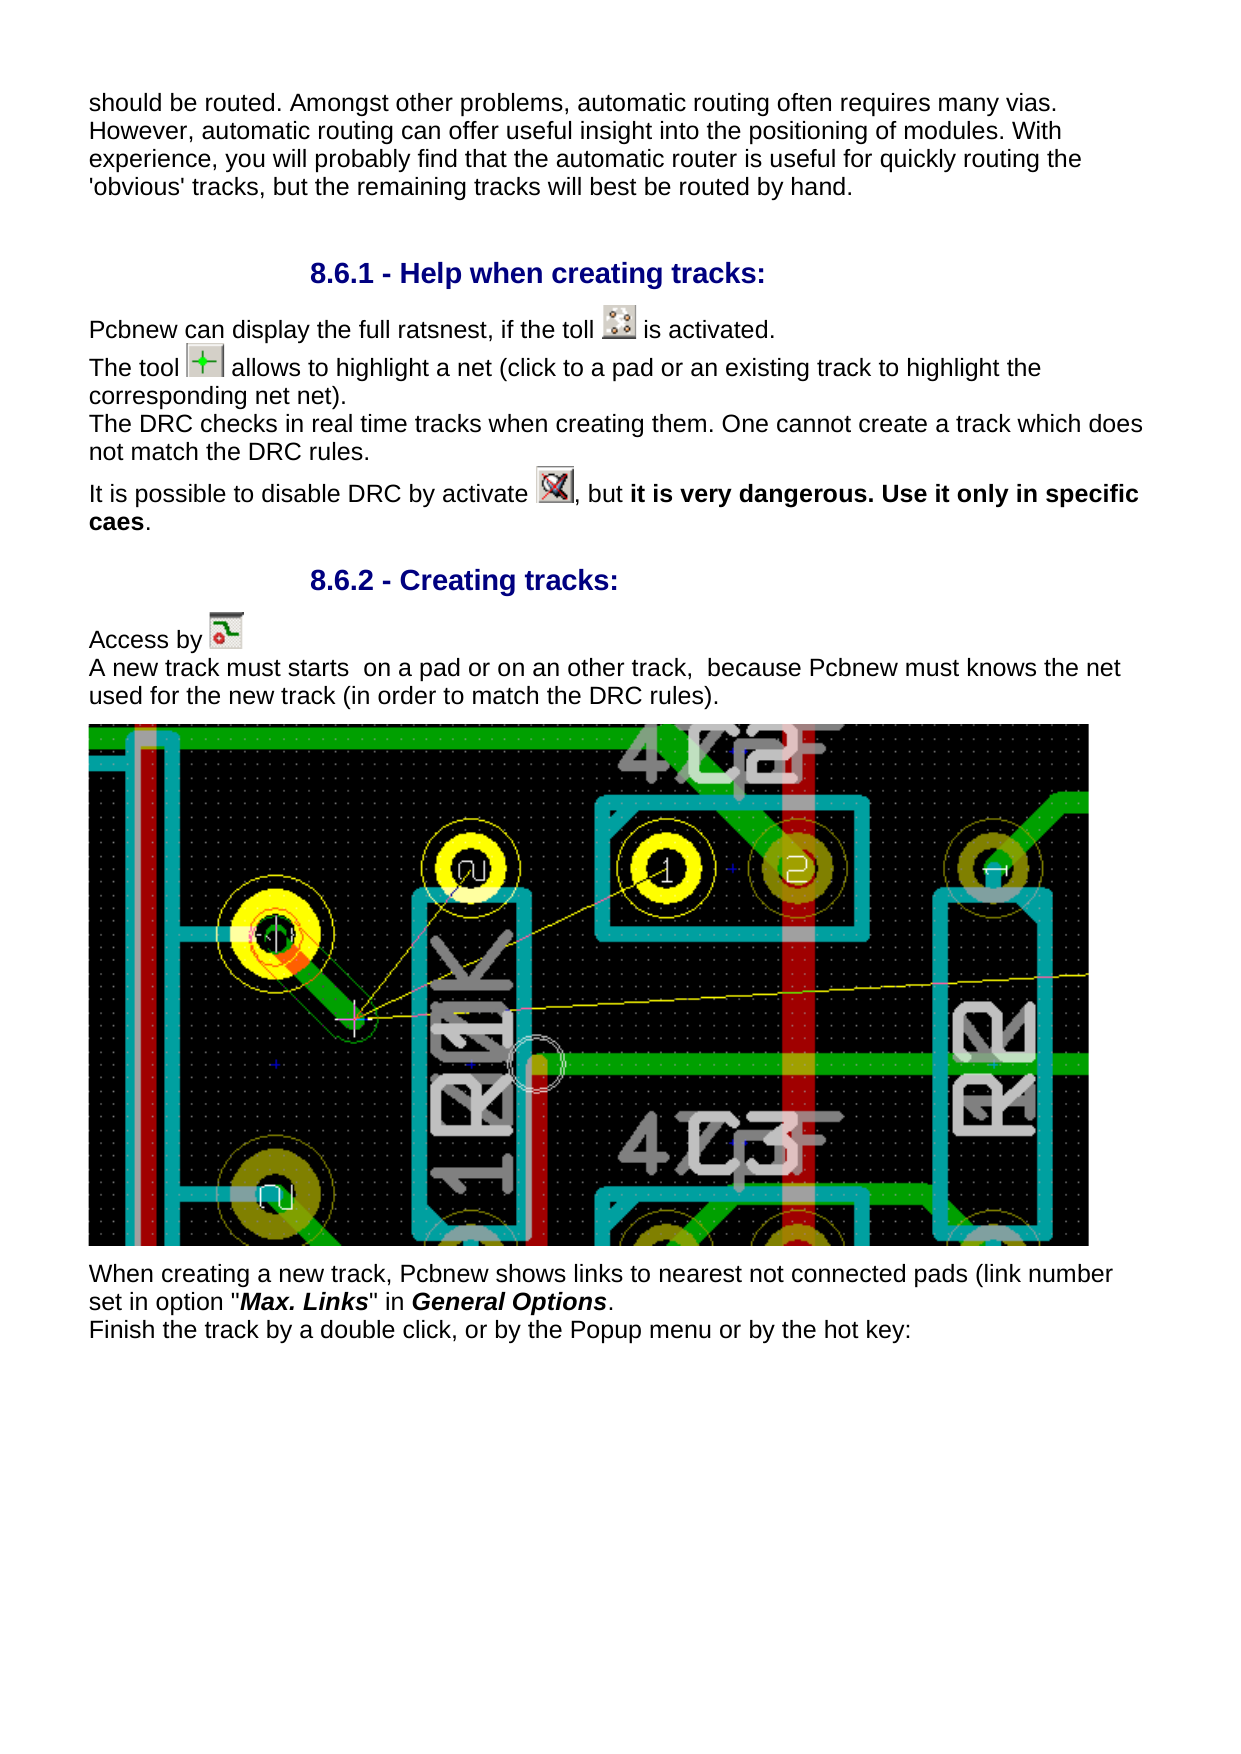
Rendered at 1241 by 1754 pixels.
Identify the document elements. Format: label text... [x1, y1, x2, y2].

picture [602, 305, 637, 339]
text should be routed. Amongst other problems, automatic routing often requires many vias. However, automatic routing can offer useful insight into the positioning of modules. With experience, you will probably find that the automatic router is useful for quickly routing the 'obvious' tracks, but the remaining tracks will best be routed by hand. [88, 88, 1152, 201]
text The tool allows to highlight a net (click to a pad or an existing track to highlight the corresponding net net). [88, 344, 1152, 410]
text Finish the track by a double click, or by the Popup menu or by the hot key: [88, 1316, 1152, 1344]
text It is possible to disable DRC by activate , but it is very dangerous. Use it only in specific caes. [88, 466, 1152, 536]
subtitle Creating tracks: [236, 564, 1152, 596]
text When creating a new track, Pcbnew shows links to nearest not connected pads (link number set in option "Max. Links" in General Options. [88, 1260, 1152, 1316]
picture [186, 343, 225, 377]
subtitle Help when creating tracks: [236, 257, 1152, 289]
picture [536, 466, 574, 503]
text Access by [88, 613, 1152, 654]
picture [209, 612, 244, 649]
text The DRC checks in real time tracks when creating them. One cannot create a track which does not match the DRC rules. [88, 410, 1152, 466]
text Pcbnew can display the full ratsnest, if the toll is activated. [88, 305, 1152, 344]
text A new track must starts on a pad or on an other track, because Pcbnew must knows the net used for the new track (in order to match the DRC rules). [88, 654, 1152, 710]
picture [88, 724, 1089, 1246]
